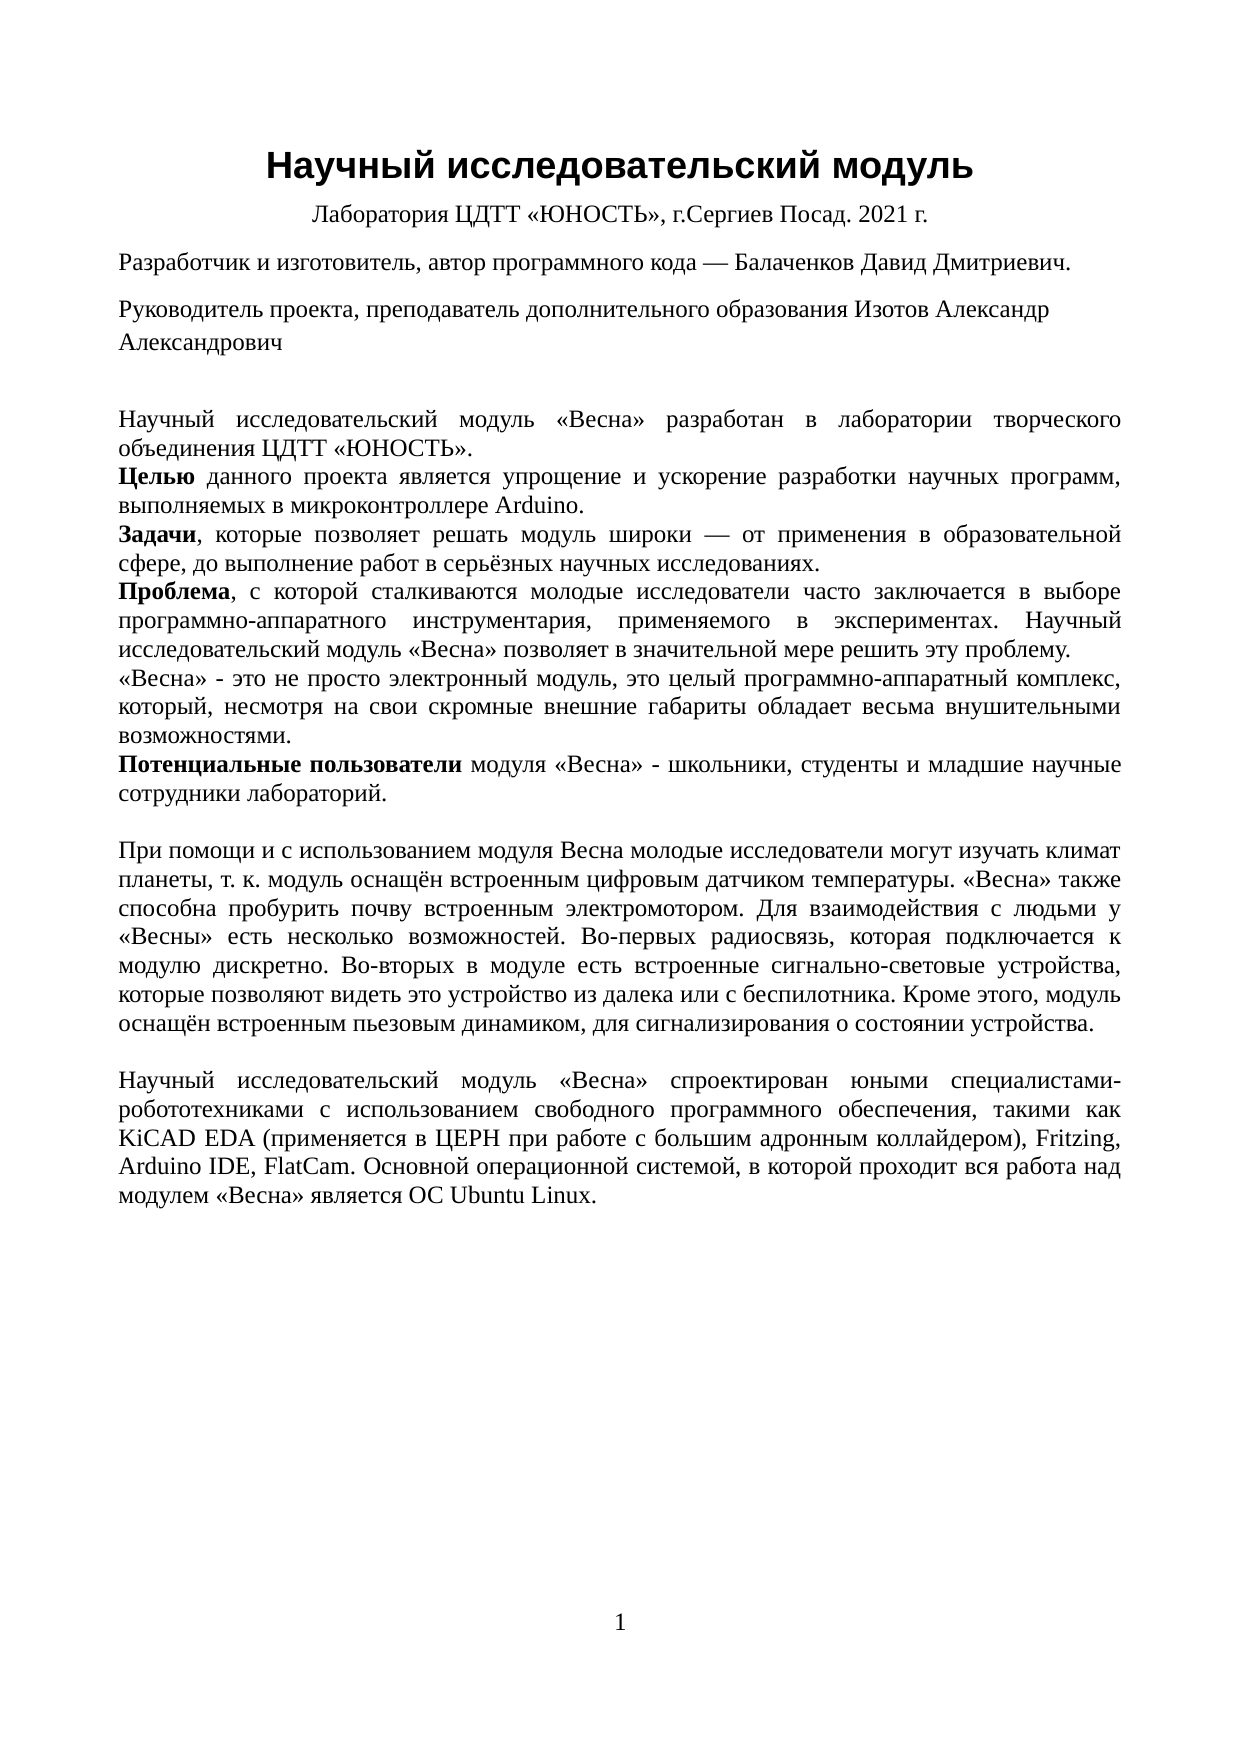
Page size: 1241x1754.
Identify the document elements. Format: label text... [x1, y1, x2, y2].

text Потенциальные пользователи модуля «Весна» - школьники, студенты и младшие научные сотрудники лабораторий. [118, 749, 1122, 806]
text Лаборатория ЦДТТ «ЮНОСТЬ», г.Сергиев Посад. 2021 г. [118, 199, 1122, 228]
text Проблема, с которой сталкиваются молодые исследователи часто заключается в выборе программно-аппаратного инструментария, применяемого в экспериментах. Научный исследовательский модуль «Весна» позволяет в значительной мере решить эту проблему. [118, 576, 1122, 663]
text Задачи, которые позволяет решать модуль широки — от применения в образовательной сфере, до выполнение работ в серьёзных научных исследованиях. [118, 519, 1122, 576]
text Научный исследовательский модуль «Весна» разработан в лаборатории творческого объединения ЦДТТ «ЮНОСТЬ». [118, 404, 1122, 461]
text Научный исследовательский модуль «Весна» спроектирован юными специалистами-робототехниками с использованием свободного программного обеспечения, такими как KiCAD EDA (применяется в ЦЕРН при работе с большим адронным коллайдером), Fritzing, Arduino IDE, FlatCam. Основной операционной системой, в которой проходит вся работа над модулем «Весна» является ОС Ubuntu Linux. [118, 1065, 1122, 1209]
text «Весна» - это не просто электронный модуль, это целый программно-аппаратный комплекс, который, несмотря на свои скромные внешние габариты обладает весьма внушительными возможностями. [118, 663, 1122, 749]
text При помощи и с использованием модуля Весна молодые исследователи могут изучать климат планеты, т. к. модуль оснащён встроенным цифровым датчиком температуры. «Весна» также способна пробурить почву встроенным электромотором. Для взаимодействия с людьми у «Весны» есть несколько возможностей. Во-первых радиосвязь, которая подключается к модулю дискретно. Во-вторых в модуле есть встроенные сигнально-световые устройства, которые позволяют видеть это устройство из далека или с беспилотника. Кроме этого, модуль оснащён встроенным пьезовым динамиком, для сигнализирования о состоянии устройства. [118, 835, 1122, 1036]
text Целью данного проекта является упрощение и ускорение разработки научных программ, выполняемых в микроконтроллере Arduino. [118, 461, 1122, 519]
text Разработчик и изготовитель, автор программного кода — Балаченков Давид Дмитриевич. [118, 247, 1122, 276]
subtitle Научный исследовательский модуль [118, 143, 1122, 187]
text Руководитель проекта, преподаватель дополнительного образования Изотов Александр Александрович [118, 294, 1122, 356]
